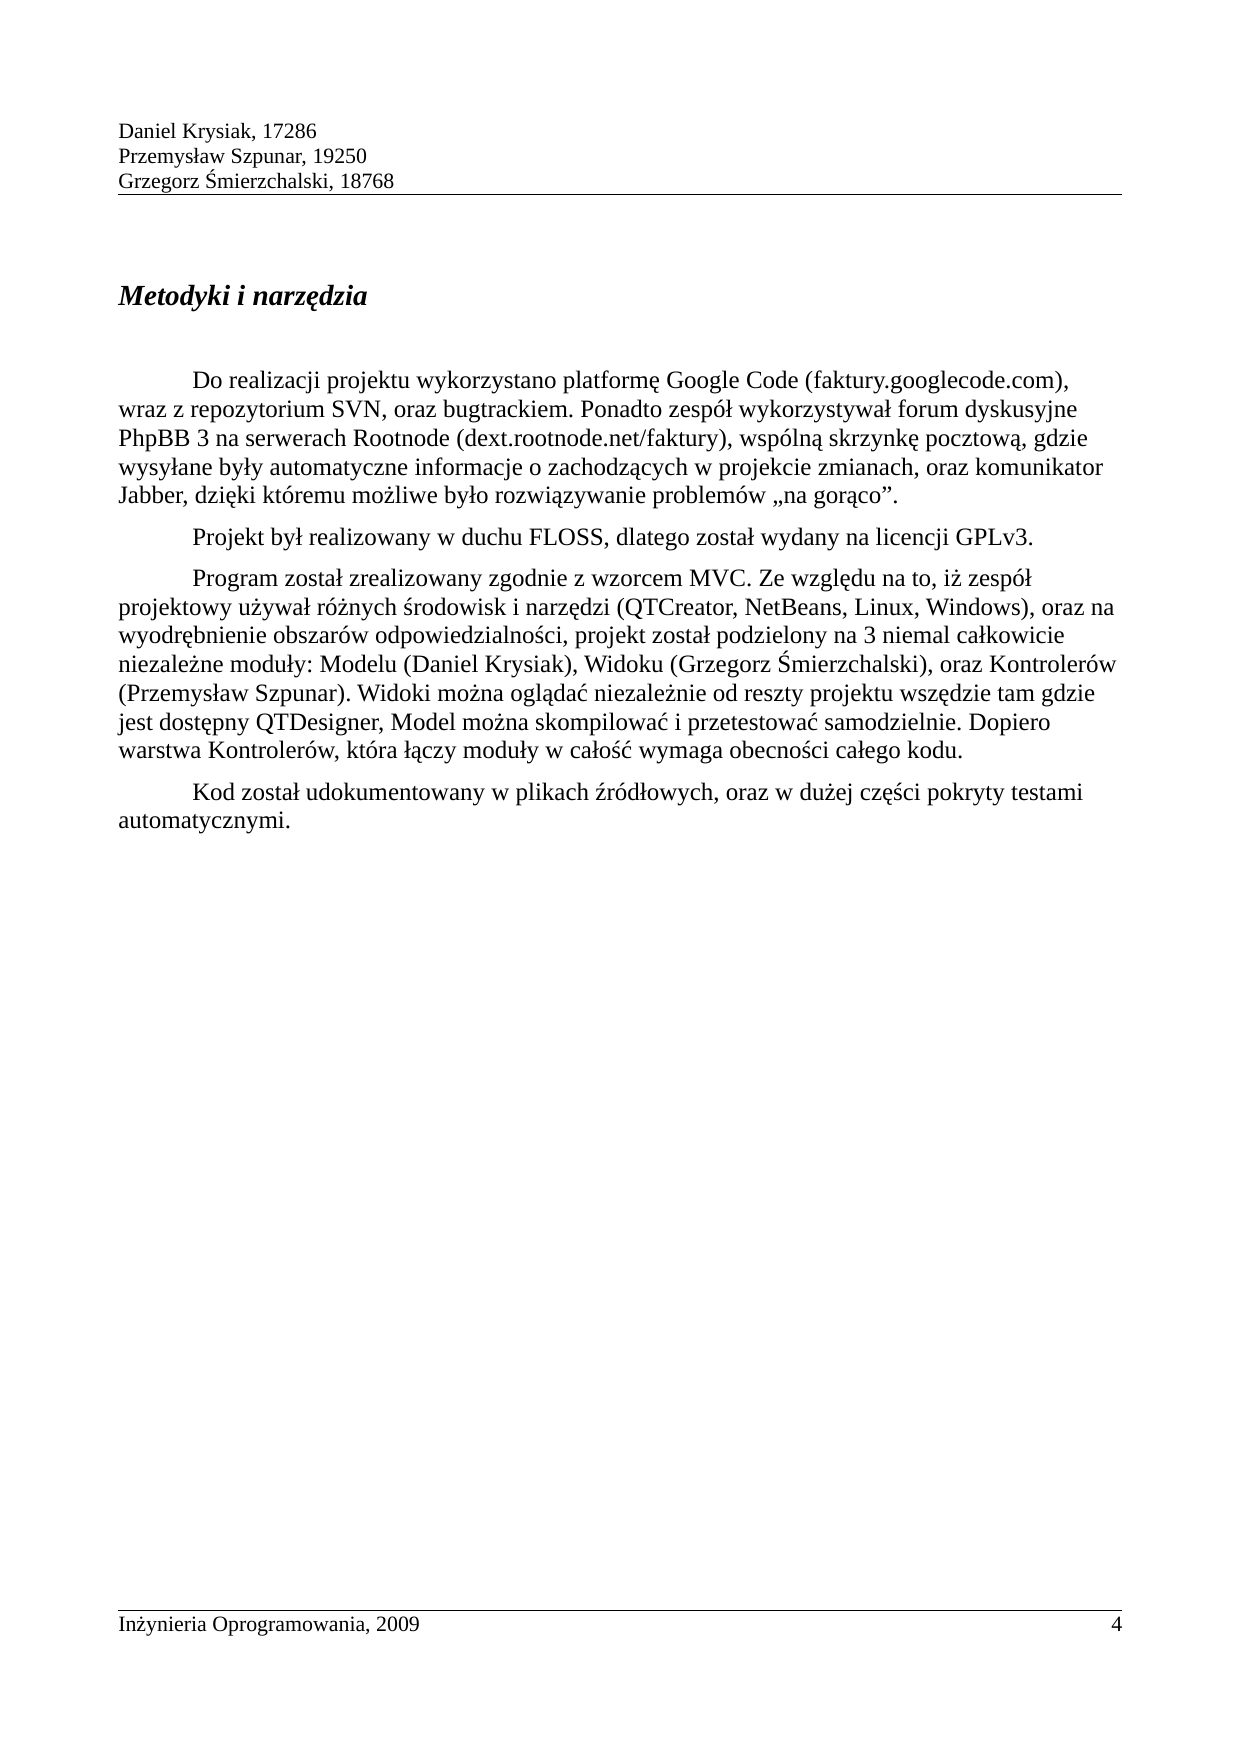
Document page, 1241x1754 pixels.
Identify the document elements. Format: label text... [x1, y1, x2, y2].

text Program został zrealizowany zgodnie z wzorcem MVC. Ze względu na to, iż zespół projektowy używał różnych środowisk i narzędzi (QTCreator, NetBeans, Linux, Windows), oraz na wyodrębnienie obszarów odpowiedzialności, projekt został podzielony na 3 niemal całkowicie niezależne moduły: Modelu (Daniel Krysiak), Widoku (Grzegorz Śmierzchalski), oraz Kontrolerów (Przemysław Szpunar). Widoki można oglądać niezależnie od reszty projektu wszędzie tam gdzie jest dostępny QTDesigner, Model można skompilować i przetestować samodzielnie. Dopiero warstwa Kontrolerów, która łączy moduły w całość wymaga obecności całego kodu. [118, 563, 1122, 764]
text Projekt był realizowany w duchu FLOSS, dlatego został wydany na licencji GPLv3. [118, 522, 1122, 550]
text Do realizacji projektu wykorzystano platformę Google Code (faktury.googlecode.com), wraz z repozytorium SVN, oraz bugtrackiem. Ponadto zespół wykorzystywał forum dyskusyjne PhpBB 3 na serwerach Rootnode (dext.rootnode.net/faktury), wspólną skrzynkę pocztową, gdzie wysyłane były automatyczne informacje o zachodzących w projekcie zmianach, oraz komunikator Jabber, dzięki któremu możliwe było rozwiązywanie problemów „na gorąco”. [118, 365, 1122, 509]
text Kod został udokumentowany w plikach źródłowych, oraz w dużej części pokryty testami automatycznymi. [118, 777, 1122, 834]
subtitle Metodyki i narzędzia [118, 278, 1122, 312]
